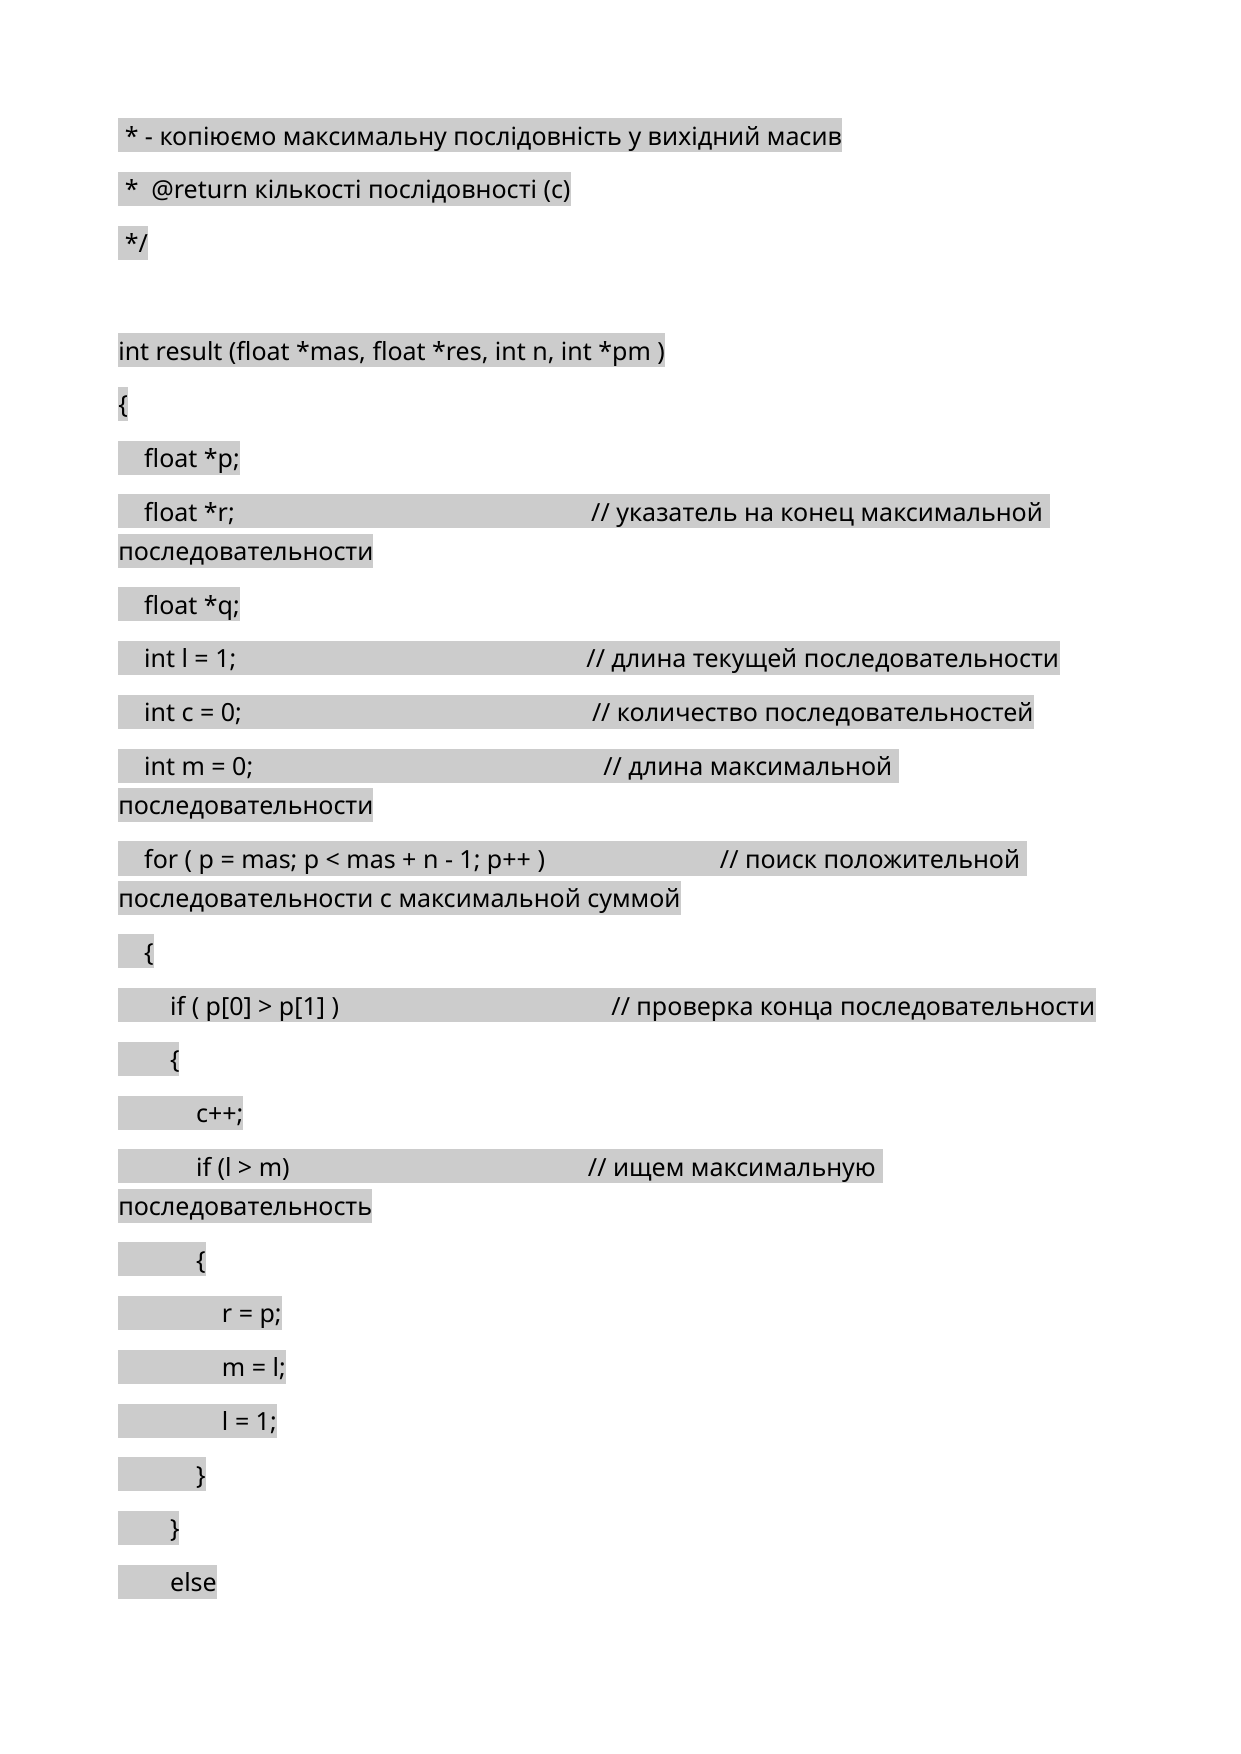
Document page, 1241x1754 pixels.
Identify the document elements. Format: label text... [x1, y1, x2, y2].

text r = p; [118, 1296, 1122, 1330]
text c++; [118, 1096, 1122, 1130]
text { [118, 934, 1122, 968]
text */ [118, 226, 1122, 260]
text * - копіюємо максимальну послідовність у вихідний масив [118, 118, 1122, 152]
text { [118, 1042, 1122, 1076]
text { [118, 1242, 1122, 1276]
text } [118, 1457, 1122, 1491]
text if (l > m) // ищем максимальную последовательность [118, 1149, 1122, 1223]
text { [118, 387, 1122, 421]
text float *r; // указатель на конец максимальной последовательности [118, 494, 1122, 568]
text int m = 0; // длина максимальной последовательности [118, 748, 1122, 822]
text else [118, 1565, 1122, 1599]
text } [118, 1511, 1122, 1545]
text for ( p = mas; p < mas + n - 1; p++ ) // поиск положительной последовательности с максимальной суммой [118, 841, 1122, 915]
text m = l; [118, 1350, 1122, 1384]
text * @return кількості послідовності (с) [118, 172, 1122, 206]
text float *q; [118, 587, 1122, 621]
text int l = 1; // длина текущей последовательности [118, 641, 1122, 675]
text float *p; [118, 441, 1122, 475]
text int result (float *mas, float *res, int n, int *pm ) [118, 333, 1122, 367]
text if ( p[0] > p[1] ) // проверка конца последовательности [118, 988, 1122, 1022]
text l = 1; [118, 1403, 1122, 1438]
text int c = 0; // количество последовательностей [118, 695, 1122, 729]
